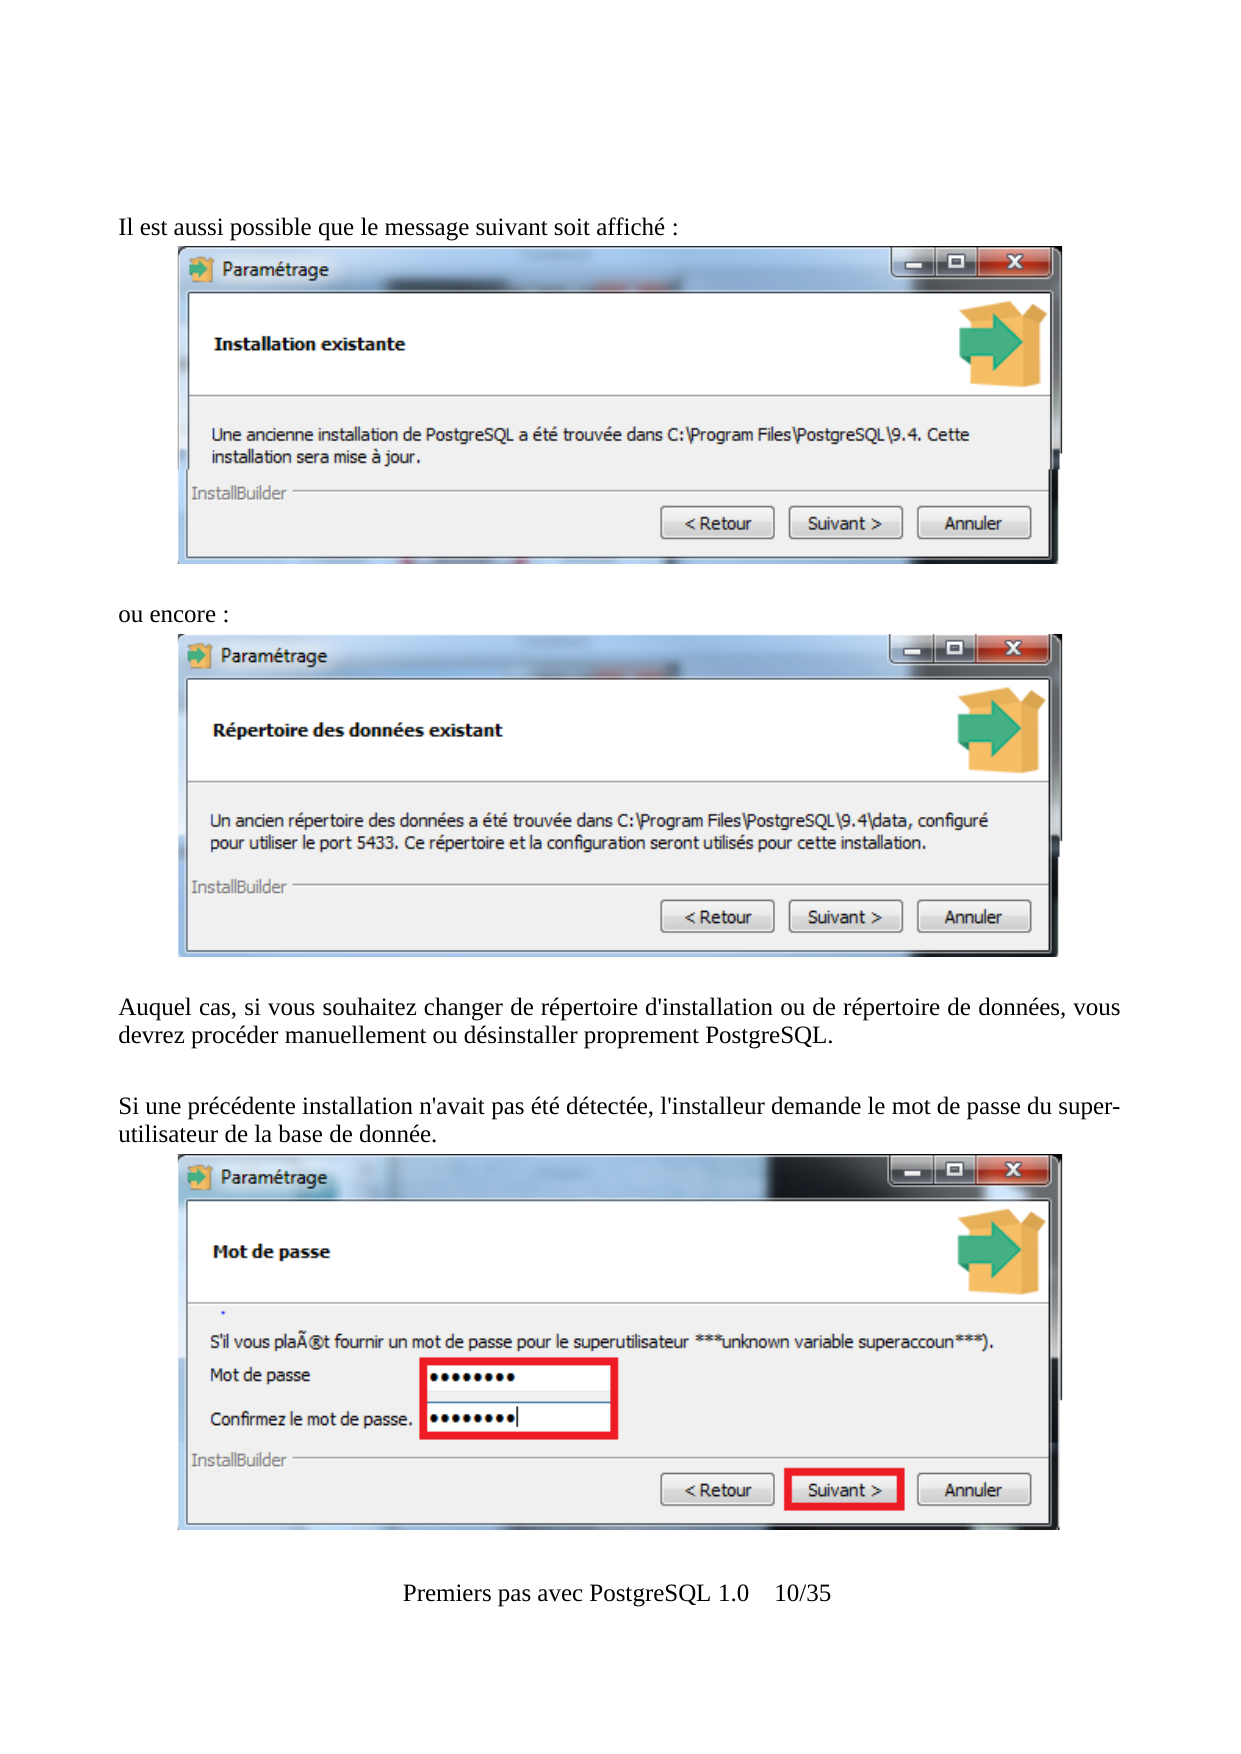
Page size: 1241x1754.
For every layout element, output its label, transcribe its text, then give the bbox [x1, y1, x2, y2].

text ou encore : [118, 599, 1122, 628]
text Si une précédente installation n'avait pas été détectée, l'installeur demande le mot de passe du super-utilisateur de la base de donnée. [118, 1091, 1122, 1148]
text Auquel cas, si vous souhaitez changer de répertoire d'installation ou de répertoire de données, vous devrez procéder manuellement ou désinstaller proprement PostgreSQL. [118, 992, 1122, 1049]
text Il est aussi possible que le message suivant soit affiché : [118, 212, 1122, 240]
